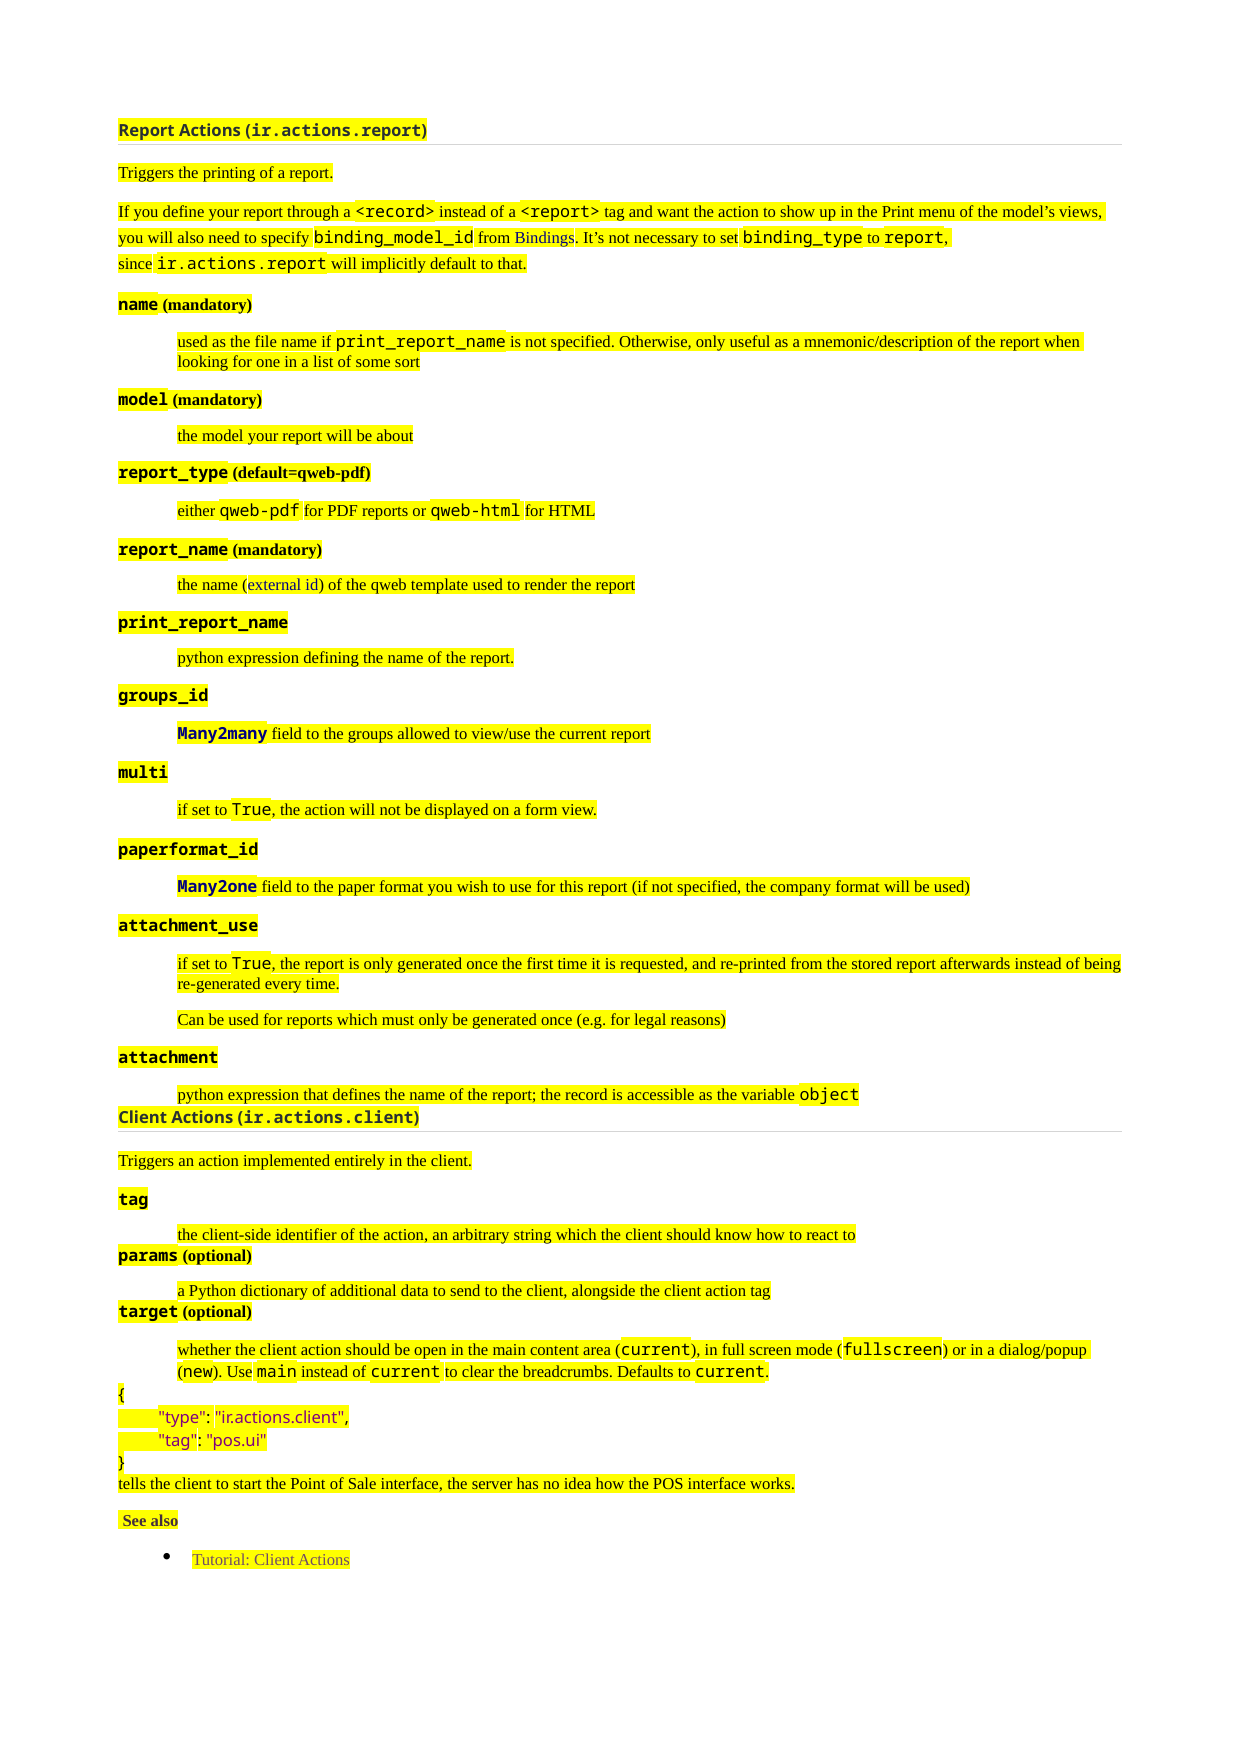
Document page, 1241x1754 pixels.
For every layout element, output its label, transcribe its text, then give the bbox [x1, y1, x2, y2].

subtitle Client Actions (ir.actions.client) [118, 1106, 1122, 1131]
subtitle name (mandatory) [118, 292, 1122, 315]
text Triggers an action implemented entirely in the client. [118, 1151, 1122, 1170]
list Tutorial: Client Actions [162, 1548, 1122, 1571]
list the client-side identifier of the action, an arbitrary string which the client should know how to react to [177, 1224, 1122, 1243]
subtitle tag [118, 1187, 1122, 1210]
subtitle paperformat_id [118, 837, 1122, 860]
list python expression defining the name of the report. [177, 648, 1122, 667]
subtitle report_name (mandatory) [118, 538, 1122, 561]
text If you define your report through a <record> instead of a <report> tag and want the action to show up in the Print menu of the model’s views, you will also need to specify binding_model_id from Bindings. It’s not necessary to set binding_type to report, since ir.actions.report will implicitly default to that. [118, 199, 1122, 274]
text tells the client to start the Point of Sale interface, the server has no idea how the POS interface works. [118, 1474, 1122, 1493]
list Many2many field to the groups allowed to view/use the current report [177, 721, 1122, 744]
text See also [118, 1510, 1122, 1529]
text Triggers the printing of a report. [118, 163, 1122, 182]
list Many2one field to the paper format you wish to use for this report (if not specified, the company format will be used) [177, 875, 1122, 897]
list either qweb-pdf for PDF reports or qweb-html for HTML [177, 498, 1122, 521]
text "tag": "pos.ui" [118, 1428, 1122, 1451]
list Can be used for reports which must only be generated once (e.g. for legal reasons) [177, 1010, 1122, 1029]
subtitle attachment_use [118, 914, 1122, 937]
subtitle groups_id [118, 684, 1122, 707]
list a Python dictionary of additional data to send to the client, alongside the client action tag [177, 1281, 1122, 1300]
subtitle multi [118, 761, 1122, 783]
subtitle report_type (default=qweb-pdf) [118, 461, 1122, 484]
subtitle print_report_name [118, 611, 1122, 634]
list used as the file name if print_report_name is not specified. Otherwise, only useful as a mnemonic/description of the report when looking for one in a list of some sort [177, 329, 1122, 371]
list if set to True, the report is only generated once the first time it is requested, and re-printed from the stored report afterwards instead of being re-generated every time. [177, 951, 1122, 993]
subtitle target (optional) [118, 1300, 1122, 1323]
list the name (external id) of the qweb template used to render the report [177, 575, 1122, 594]
subtitle Report Actions (ir.actions.report) [118, 118, 1122, 144]
list the model your report will be about [177, 425, 1122, 444]
list if set to True, the action will not be displayed on a form view. [177, 798, 1122, 821]
list python expression that defines the name of the report; the record is accessible as the variable object [177, 1083, 1122, 1106]
subtitle attachment [118, 1046, 1122, 1068]
subtitle model (mandatory) [118, 388, 1122, 411]
list whether the client action should be open in the main content area (current), in full screen mode (fullscreen) or in a dialog/popup (new). Use main instead of current to clear the breadcrumbs. Defaults to current. [177, 1337, 1122, 1383]
subtitle params (optional) [118, 1243, 1122, 1266]
text "type": "ir.actions.client", [118, 1405, 1122, 1428]
text } [118, 1451, 1122, 1474]
text { [118, 1383, 1122, 1405]
